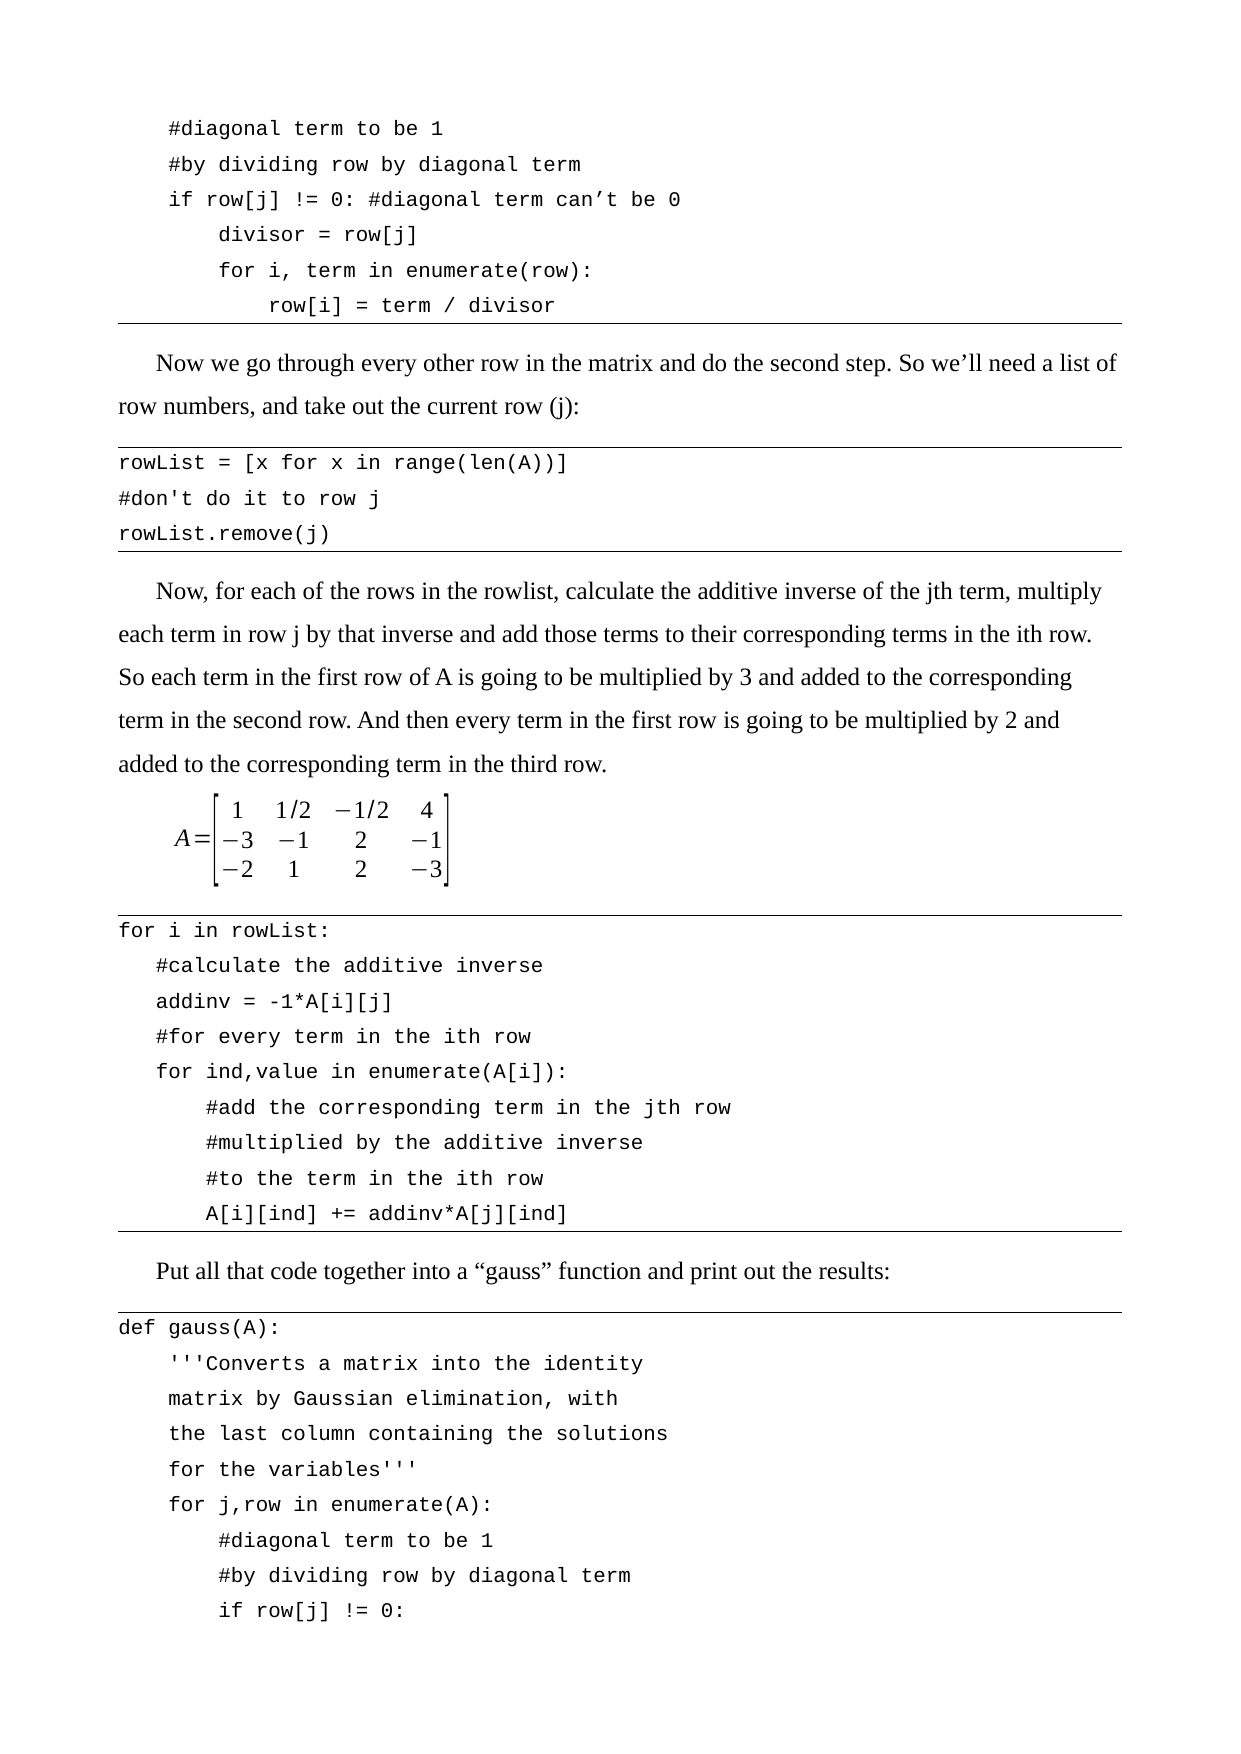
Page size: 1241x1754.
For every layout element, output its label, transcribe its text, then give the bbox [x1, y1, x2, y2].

text for the variables''' [118, 1459, 1122, 1482]
text Now we go through every other row in the matrix and do the second step. So we’ll need a list of row numbers, and take out the current row (j): [118, 348, 1122, 420]
text def gauss(A): [118, 1313, 1122, 1341]
text #multiplied by the additive inverse [118, 1132, 1122, 1156]
text matrix by Gaussian elimination, with [118, 1388, 1122, 1412]
text A[i][ind] += addinv*A[j][ind] [118, 1203, 1122, 1231]
text if row[j] != 0: [118, 1600, 1122, 1624]
text for j,row in enumerate(A): [118, 1494, 1122, 1518]
text divisor = row[j] [118, 224, 1122, 248]
text the last column containing the solutions [118, 1423, 1122, 1447]
text for i in rowList: [118, 916, 1122, 943]
text if row[j] != 0: #diagonal term can’t be 0 [118, 189, 1122, 213]
text #to the term in the ith row [118, 1168, 1122, 1191]
text rowList = [x for x in range(len(A))] [118, 448, 1122, 476]
text Put all that code together into a “gauss” function and print out the results: [118, 1256, 1122, 1285]
text #add the corresponding term in the jth row [118, 1097, 1122, 1121]
text for ind,value in enumerate(A[i]): [118, 1061, 1122, 1085]
text #don't do it to row j [118, 488, 1122, 511]
text rowList.remove(j) [118, 523, 1122, 551]
text for i, term in enumerate(row): [118, 260, 1122, 283]
text #calculate the additive inverse [118, 955, 1122, 979]
text '''Converts a matrix into the identity [118, 1352, 1122, 1376]
text #by dividing row by diagonal term [118, 153, 1122, 177]
text row[i] = term / divisor [118, 295, 1122, 323]
text #diagonal term to be 1 [118, 1529, 1122, 1553]
text Now, for each of the rows in the rowlist, calculate the additive inverse of the jth term, multiply each term in row j by that inverse and add those terms to their corresponding terms in the ith row. So each term in the first row of A is going to be multiplied by 3 and added to the corresponding term in the second row. And then every term in the first row is going to be multiplied by 2 and added to the corresponding term in the third row. [118, 576, 1122, 777]
text #diagonal term to be 1 [118, 118, 1122, 142]
text #by dividing row by diagonal term [118, 1565, 1122, 1589]
text addinv = -1*A[i][j] [118, 991, 1122, 1014]
text #for every term in the ith row [118, 1026, 1122, 1050]
